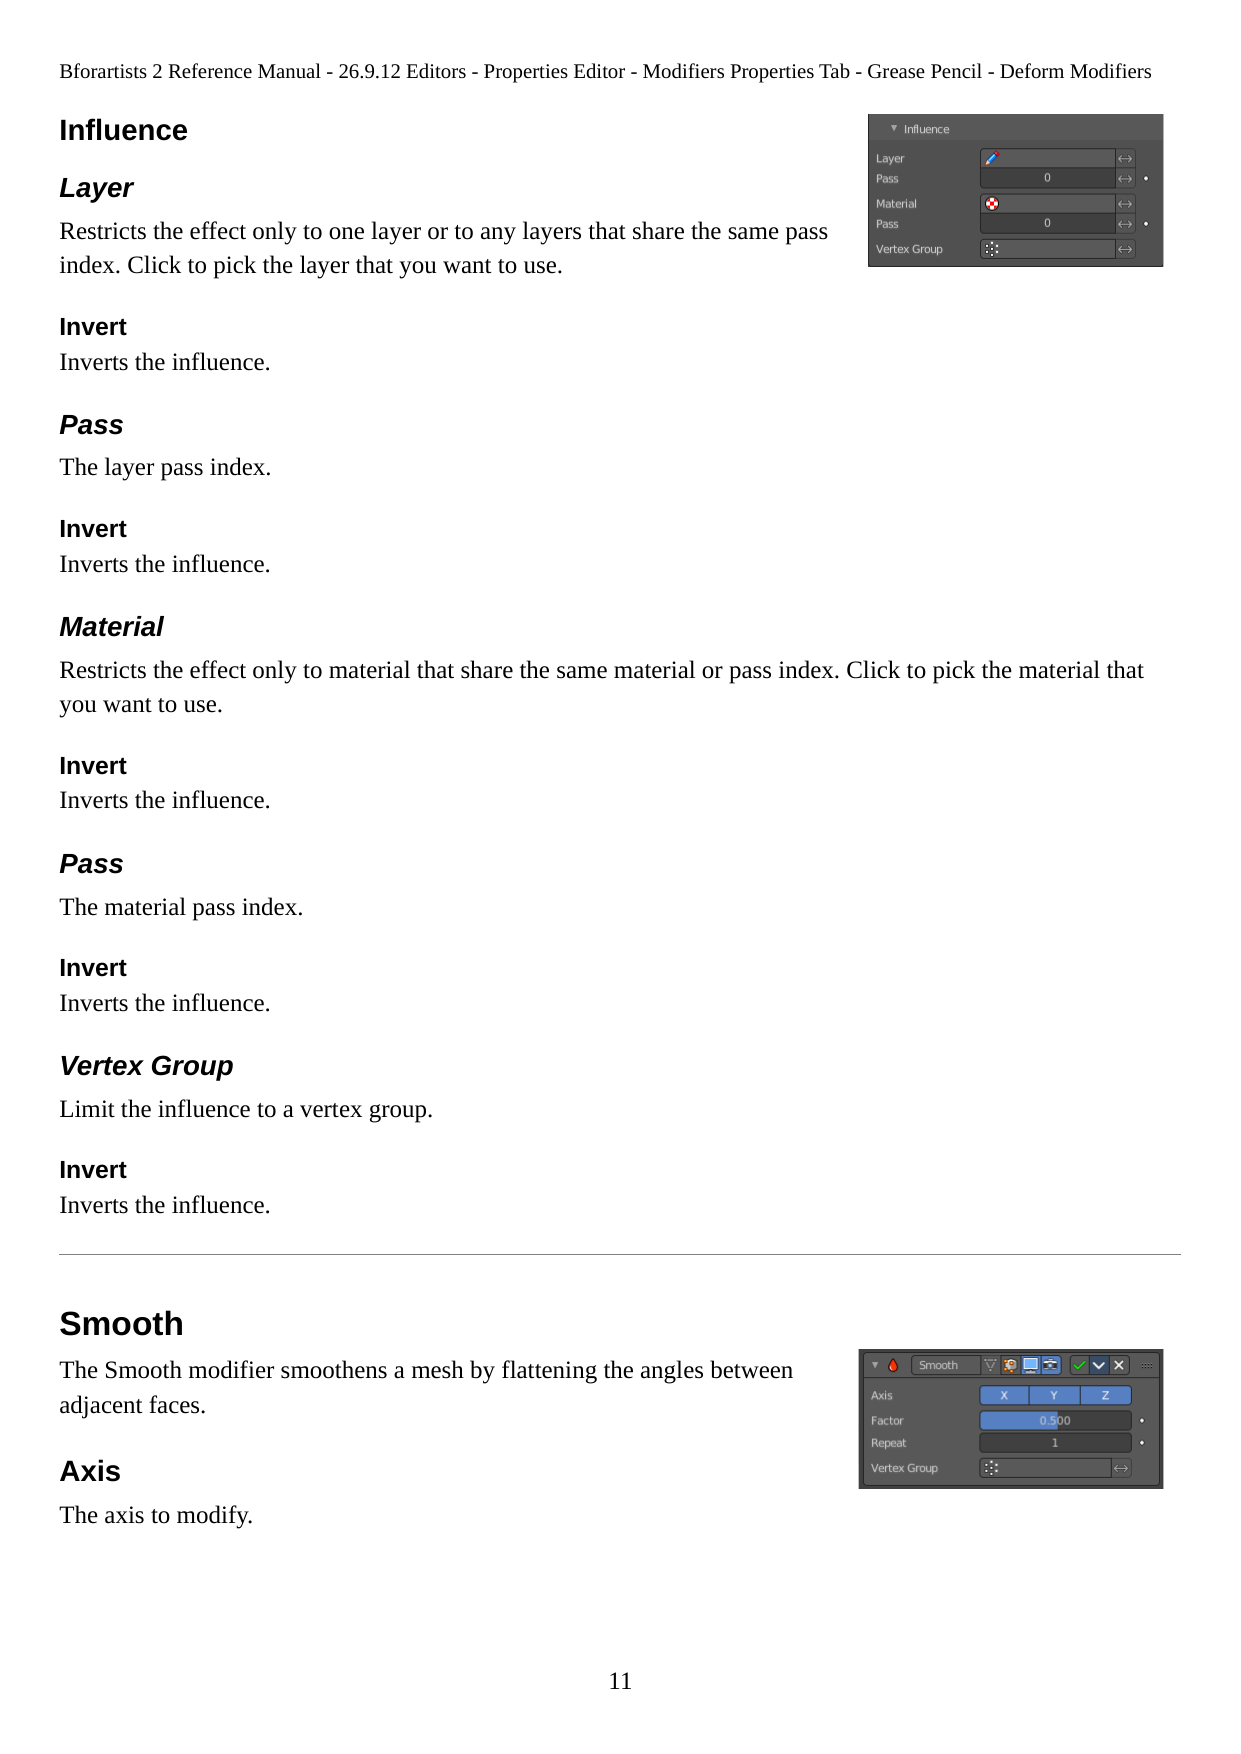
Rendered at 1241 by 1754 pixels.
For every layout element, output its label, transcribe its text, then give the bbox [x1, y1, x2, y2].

text The layer pass index. [59, 452, 1181, 481]
text Inverts the influence. [59, 786, 1181, 814]
picture [858, 1349, 1164, 1489]
text Inverts the influence. [59, 1190, 1181, 1219]
subtitle Layer [59, 171, 868, 203]
text Restricts the effect only to one layer or to any layers that share the same pass index. Click to pick the layer that you want to use. [59, 216, 1181, 279]
subtitle Material [59, 610, 1181, 642]
text Inverts the influence. [59, 549, 1181, 578]
text The material pass index. [59, 892, 1181, 920]
text Inverts the influence. [59, 988, 1181, 1017]
subtitle Vertex Group [59, 1049, 1181, 1081]
subtitle Invert [59, 751, 1181, 779]
text Limit the influence to a vertex group. [59, 1094, 1181, 1123]
picture [868, 114, 1164, 267]
subtitle [1164, 171, 1181, 203]
subtitle Influence [59, 113, 1181, 146]
subtitle Invert [59, 953, 1181, 982]
text The Smooth modifier smoothens a mesh by flattening the angles between adjacent faces. [59, 1355, 858, 1419]
text Inverts the influence. [59, 347, 1181, 375]
subtitle Pass [59, 408, 1181, 440]
subtitle Invert [59, 1155, 1181, 1184]
text The axis to modify. [59, 1500, 1181, 1528]
subtitle Invert [59, 312, 1181, 340]
text Restricts the effect only to material that share the same material or pass index. Click to pick the material that you want to use. [59, 655, 1181, 718]
subtitle Axis [59, 1453, 858, 1487]
subtitle [1164, 1453, 1181, 1487]
subtitle Smooth [59, 1304, 1181, 1343]
subtitle Pass [59, 847, 1181, 879]
subtitle Invert [59, 514, 1181, 543]
